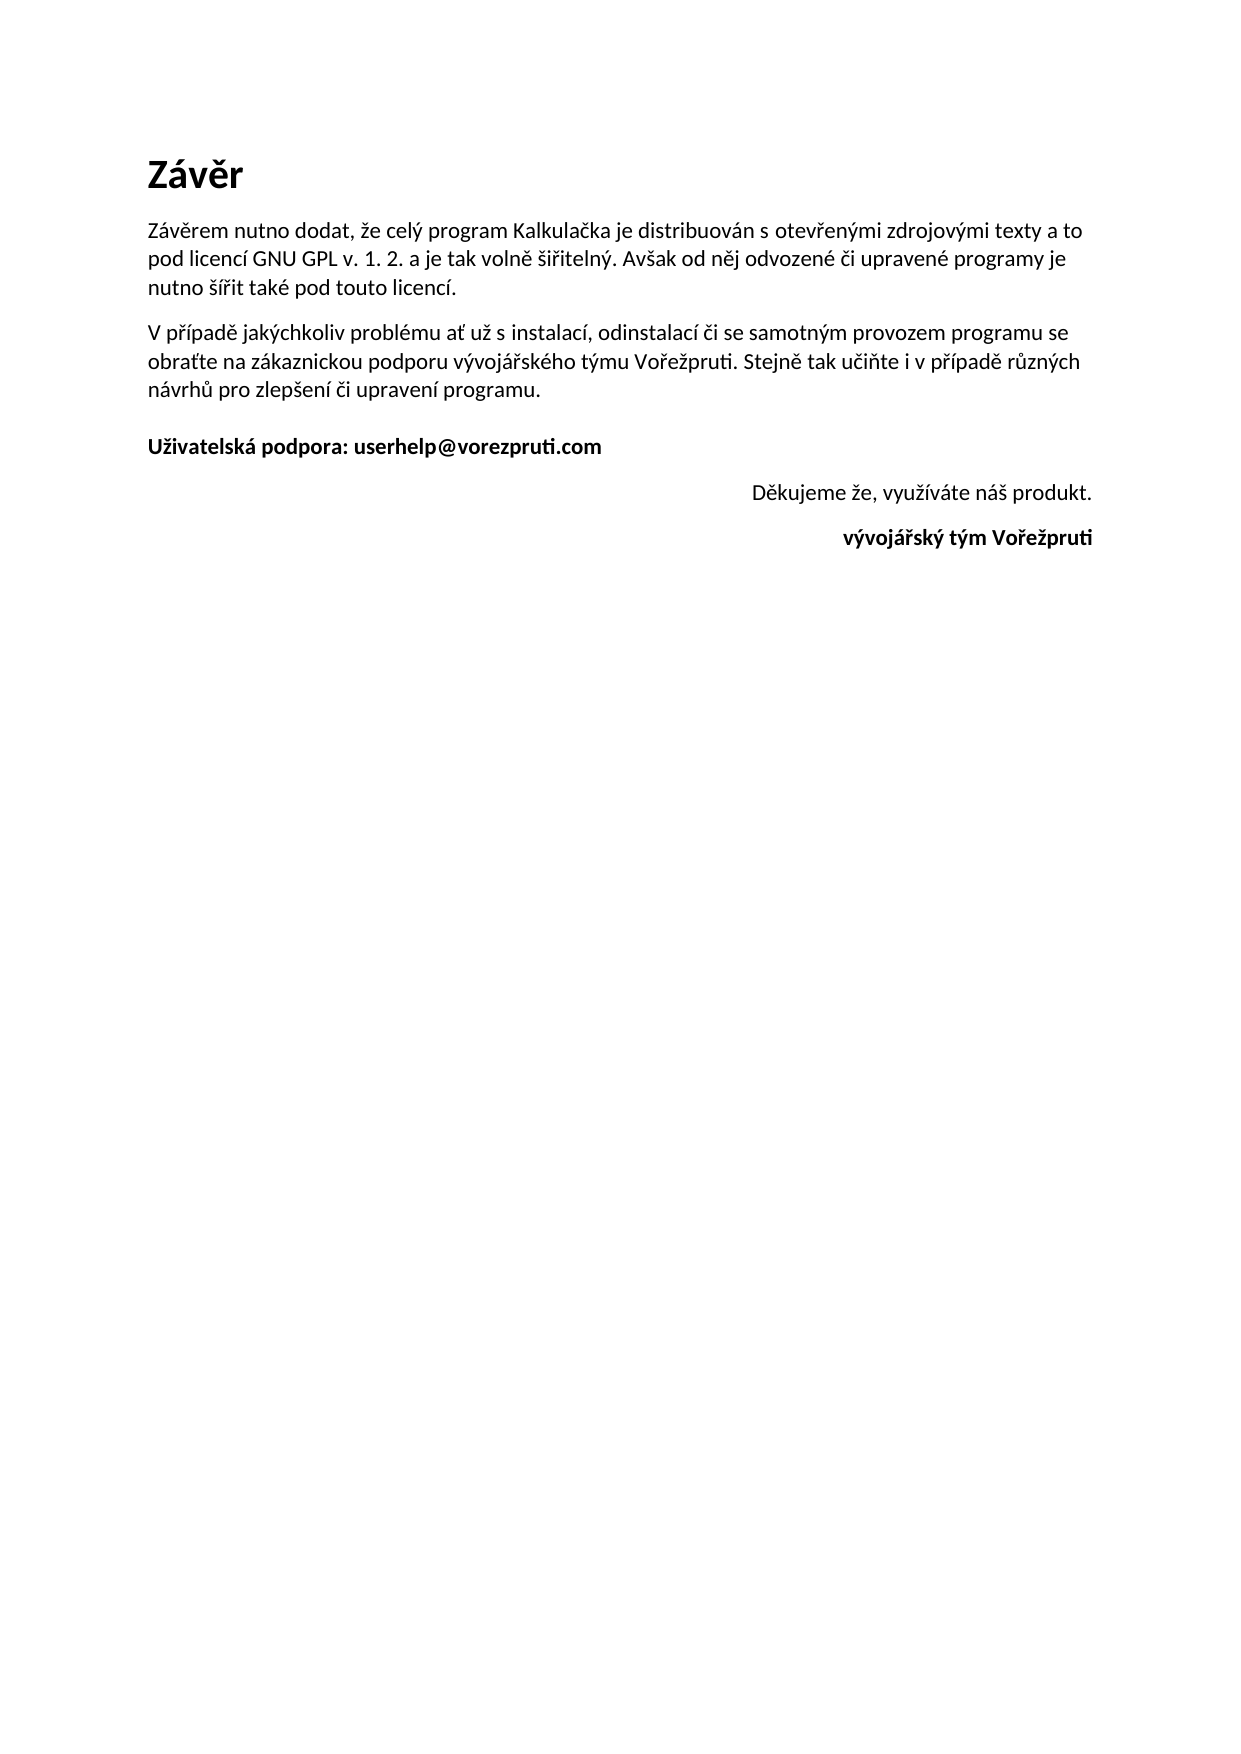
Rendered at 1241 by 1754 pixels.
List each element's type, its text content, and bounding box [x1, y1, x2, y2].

text vývojářský tým Vořežpruti [738, 523, 1093, 551]
text V případě jakýchkoliv problému ať už s instalací, odinstalací či se samotným provozem programu se obraťte na zákaznickou podporu vývojářského týmu Vořežpruti. Stejně tak učiňte i v případě různých návrhů pro zlepšení či upravení programu. Uživatelská podpora: userhelp@vorezpruti.com [148, 318, 1093, 461]
text Děkujeme že, využíváte náš produkt. [738, 478, 1093, 506]
text Závěr [148, 148, 1093, 198]
text Závěrem nutno dodat, že celý program Kalkulačka je distribuován s otevřenými zdrojovými texty a to pod licencí GNU GPL v. 1. 2. a je tak volně šiřitelný. Avšak od něj odvozené či upravené programy je nutno šířit také pod touto licencí. [148, 216, 1093, 301]
